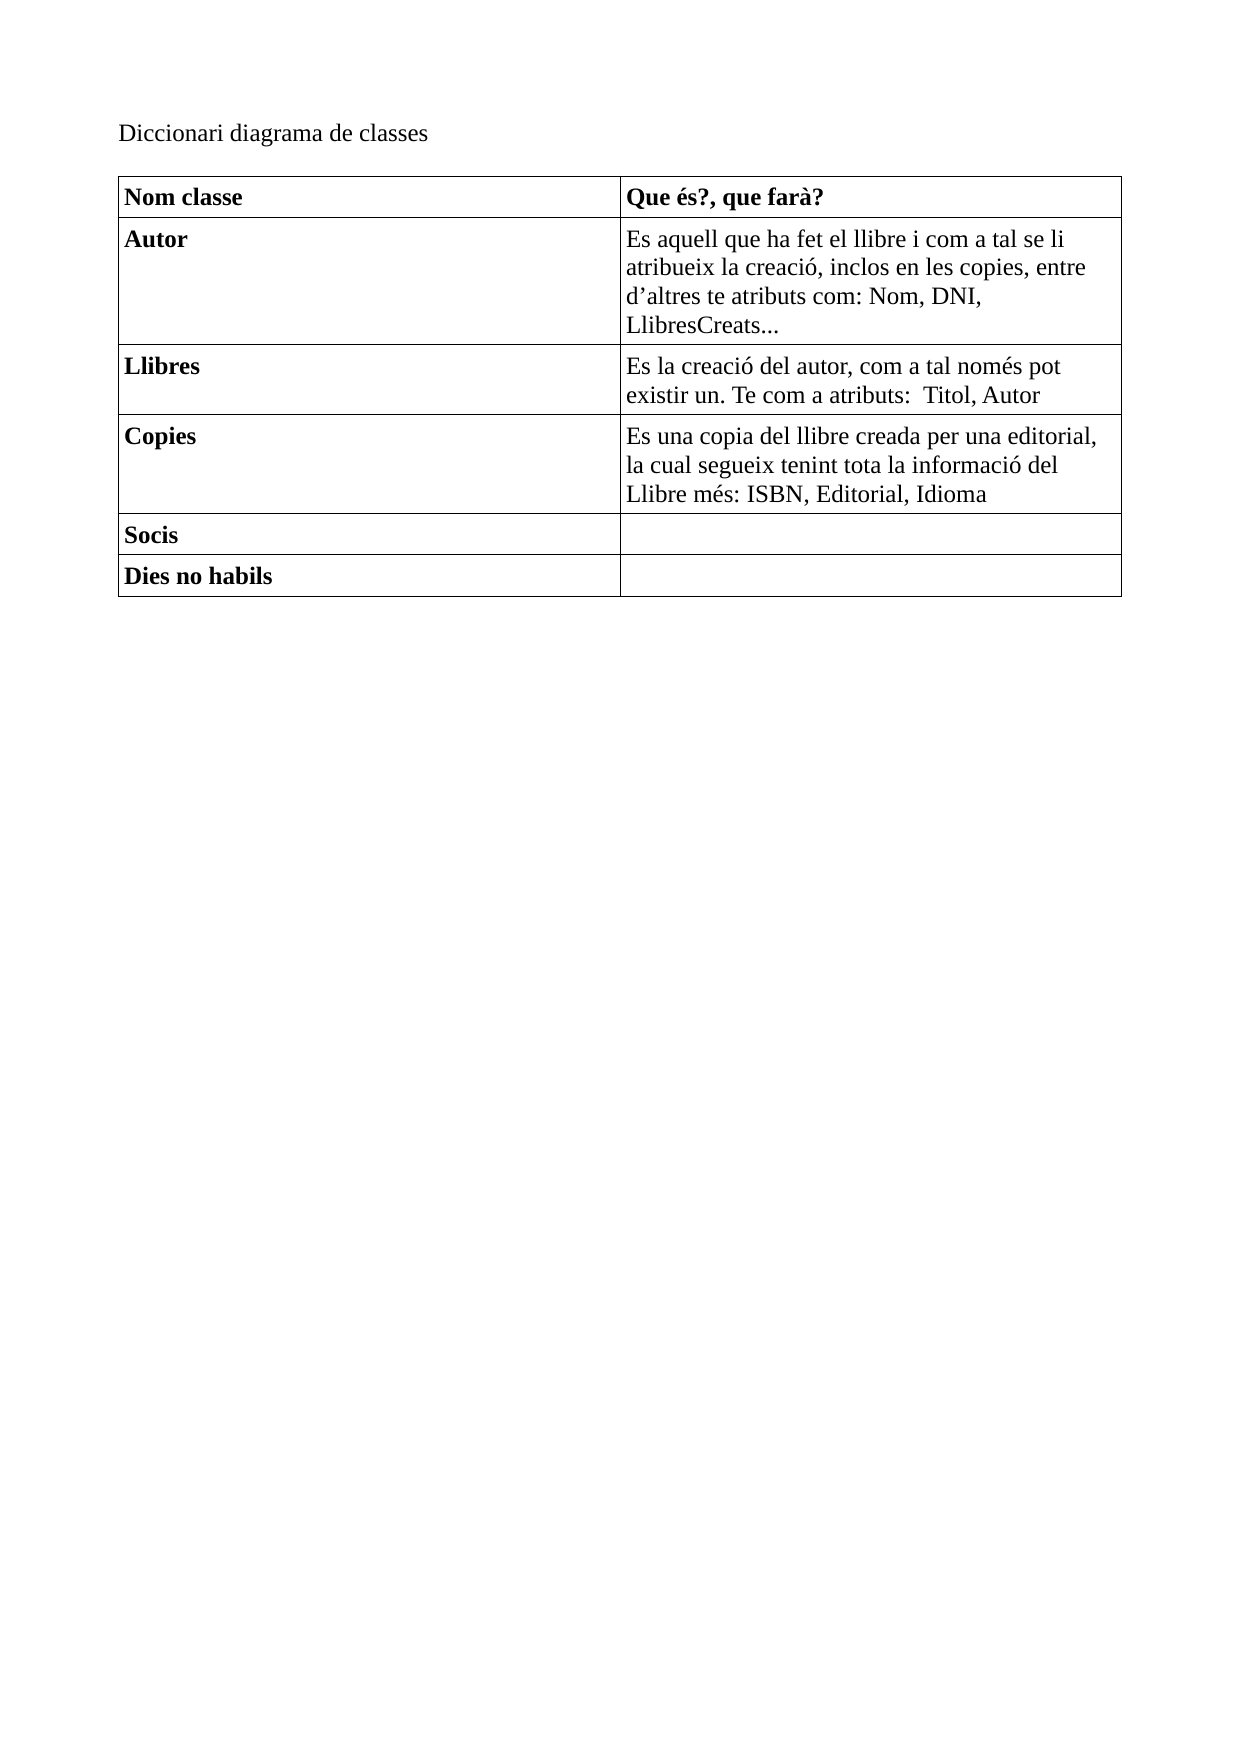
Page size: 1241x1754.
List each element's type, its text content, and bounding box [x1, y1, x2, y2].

table_cell Es la creació del autor, com a tal només pot existir un. Te com a atributs: Titol, Autor [621, 345, 1121, 414]
table_cell Autor [119, 218, 620, 344]
table_cell Llibres [119, 345, 620, 414]
table_cell [621, 555, 1121, 596]
table_cell Dies no habils [119, 555, 620, 596]
table_cell [621, 514, 1121, 554]
text Diccionari diagrama de classes [118, 118, 1122, 147]
table_header Que és?, que farà? [621, 177, 1121, 217]
table_cell Es aquell que ha fet el llibre i com a tal se li atribueix la creació, inclos en les copies, entre d’altres te atributs com: Nom, DNI, LlibresCreats... [621, 218, 1121, 344]
table_header Nom classe [119, 177, 620, 217]
table_cell Es una copia del llibre creada per una editorial, la cual segueix tenint tota la informació del Llibre més: ISBN, Editorial, Idioma [621, 415, 1121, 513]
table_cell Copies [119, 415, 620, 513]
table_cell Socis [119, 514, 620, 554]
